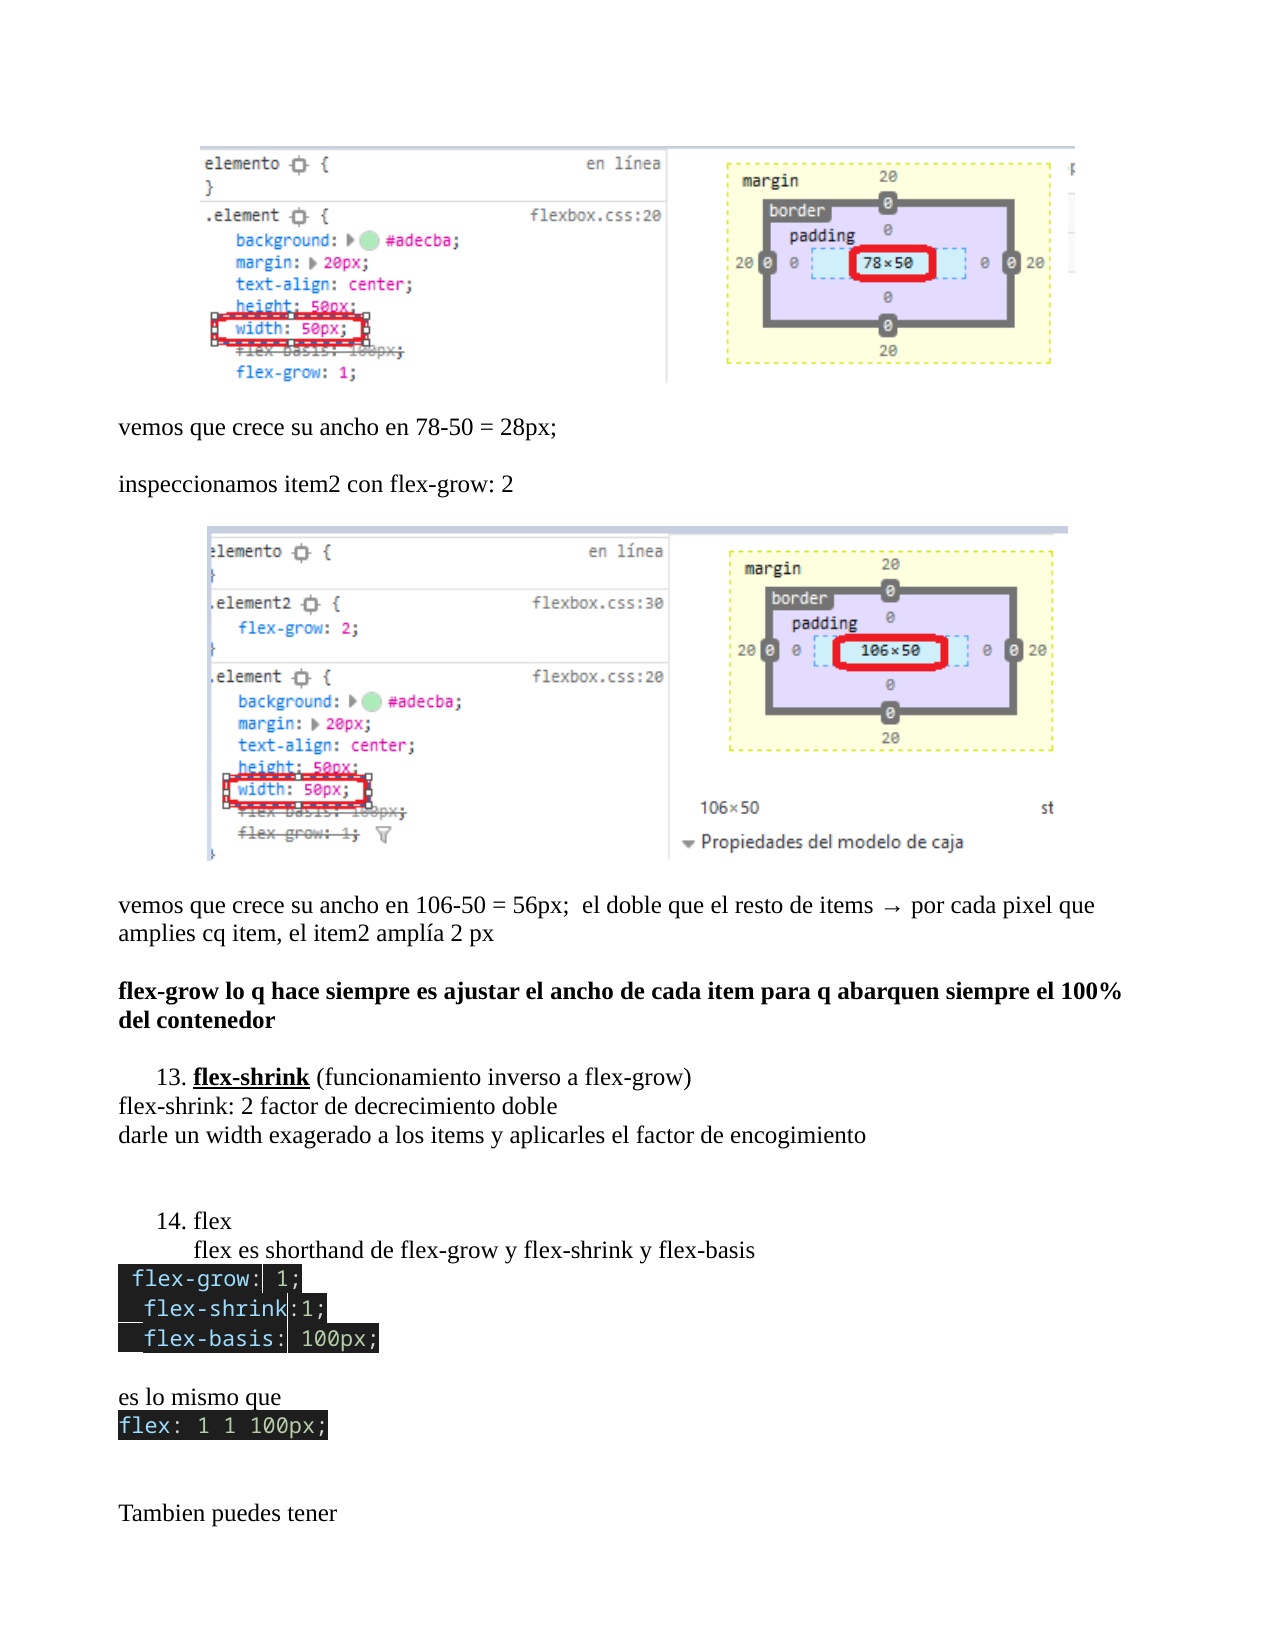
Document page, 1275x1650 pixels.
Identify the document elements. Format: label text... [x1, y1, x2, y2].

text flex-grow: 1; [118, 1263, 1157, 1293]
text darle un width exagerado a los items y aplicarles el factor de encogimiento [118, 1120, 1157, 1148]
picture [207, 526, 1068, 861]
list flex-shrink (funcionamiento inverso a flex-grow) [156, 1062, 1157, 1091]
picture [200, 146, 1075, 383]
text flex-grow lo q hace siempre es ajustar el ancho de cada item para q abarquen siempre el 100% del contenedor [118, 976, 1157, 1033]
text flex-shrink: 2 factor de decrecimiento doble [118, 1091, 1157, 1120]
text es lo mismo que [118, 1382, 1157, 1410]
list flex [156, 1206, 1157, 1235]
text Tambien puedes tener [118, 1498, 1157, 1526]
text vemos que crece su ancho en 78-50 = 28px; [118, 412, 1157, 440]
text flex: 1 1 100px; [118, 1410, 1157, 1440]
text flex-shrink:1; [118, 1293, 1157, 1323]
text inspeccionamos item2 con flex-grow: 2 [118, 469, 1157, 498]
text flex-basis: 100px; [118, 1323, 1157, 1353]
text vemos que crece su ancho en 106-50 = 56px; el doble que el resto de items → por cada pixel que amplies cq item, el item2 amplía 2 px [118, 890, 1157, 947]
list flex es shorthand de flex-grow y flex-shrink y flex-basis [156, 1235, 1157, 1263]
